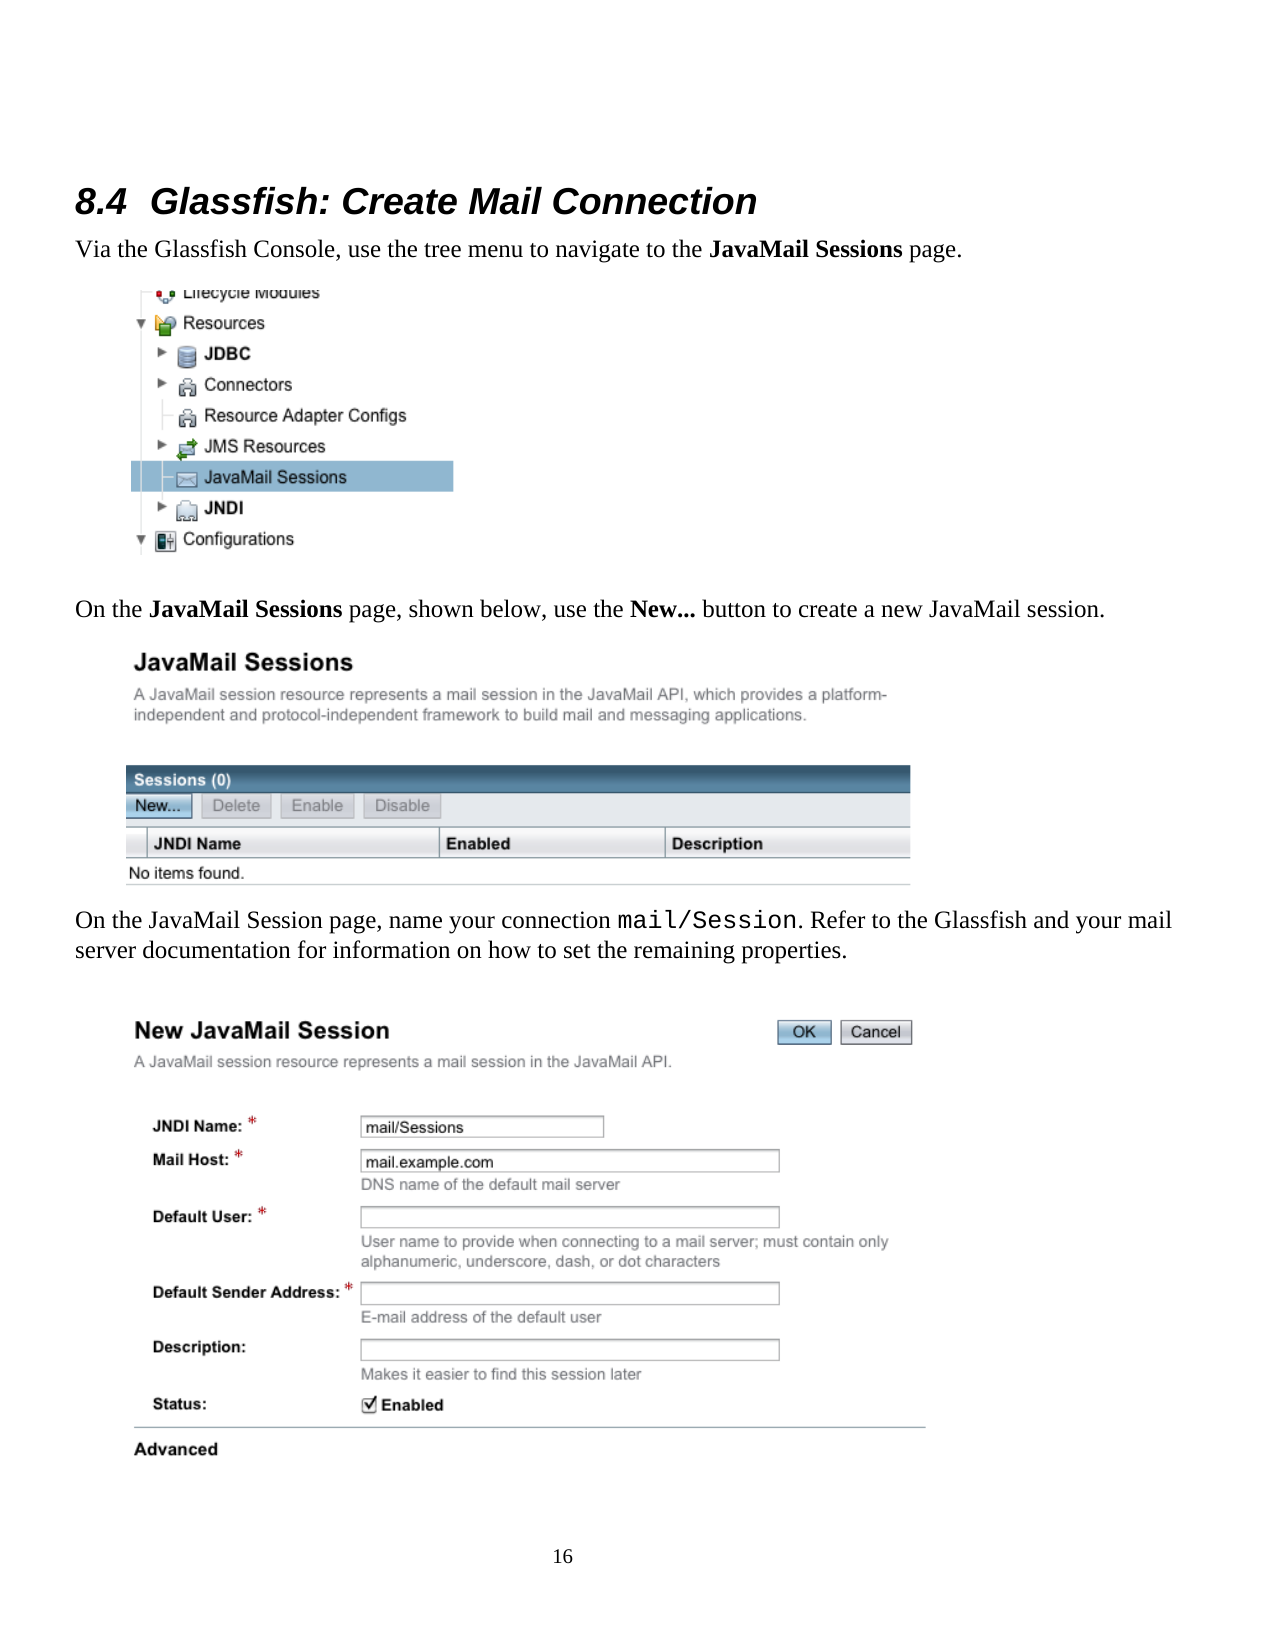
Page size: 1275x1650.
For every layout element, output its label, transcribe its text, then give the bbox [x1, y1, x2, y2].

subtitle Glassfish: Create Mail Connection [75, 180, 1200, 222]
text On the JavaMail Sessions page, shown below, use the New... button to create a new JavaMail session. [75, 595, 1200, 623]
text Via the Glassfish Console, use the tree menu to navigate to the JavaMail Sessions page. [75, 235, 1200, 262]
picture [128, 1004, 926, 1474]
picture [126, 635, 911, 907]
text On the JavaMail Session page, name your connection mail/Session. Refer to the Glassfish and your mail server documentation for information on how to set the remaining properties. [75, 635, 1200, 964]
picture [131, 290, 454, 555]
